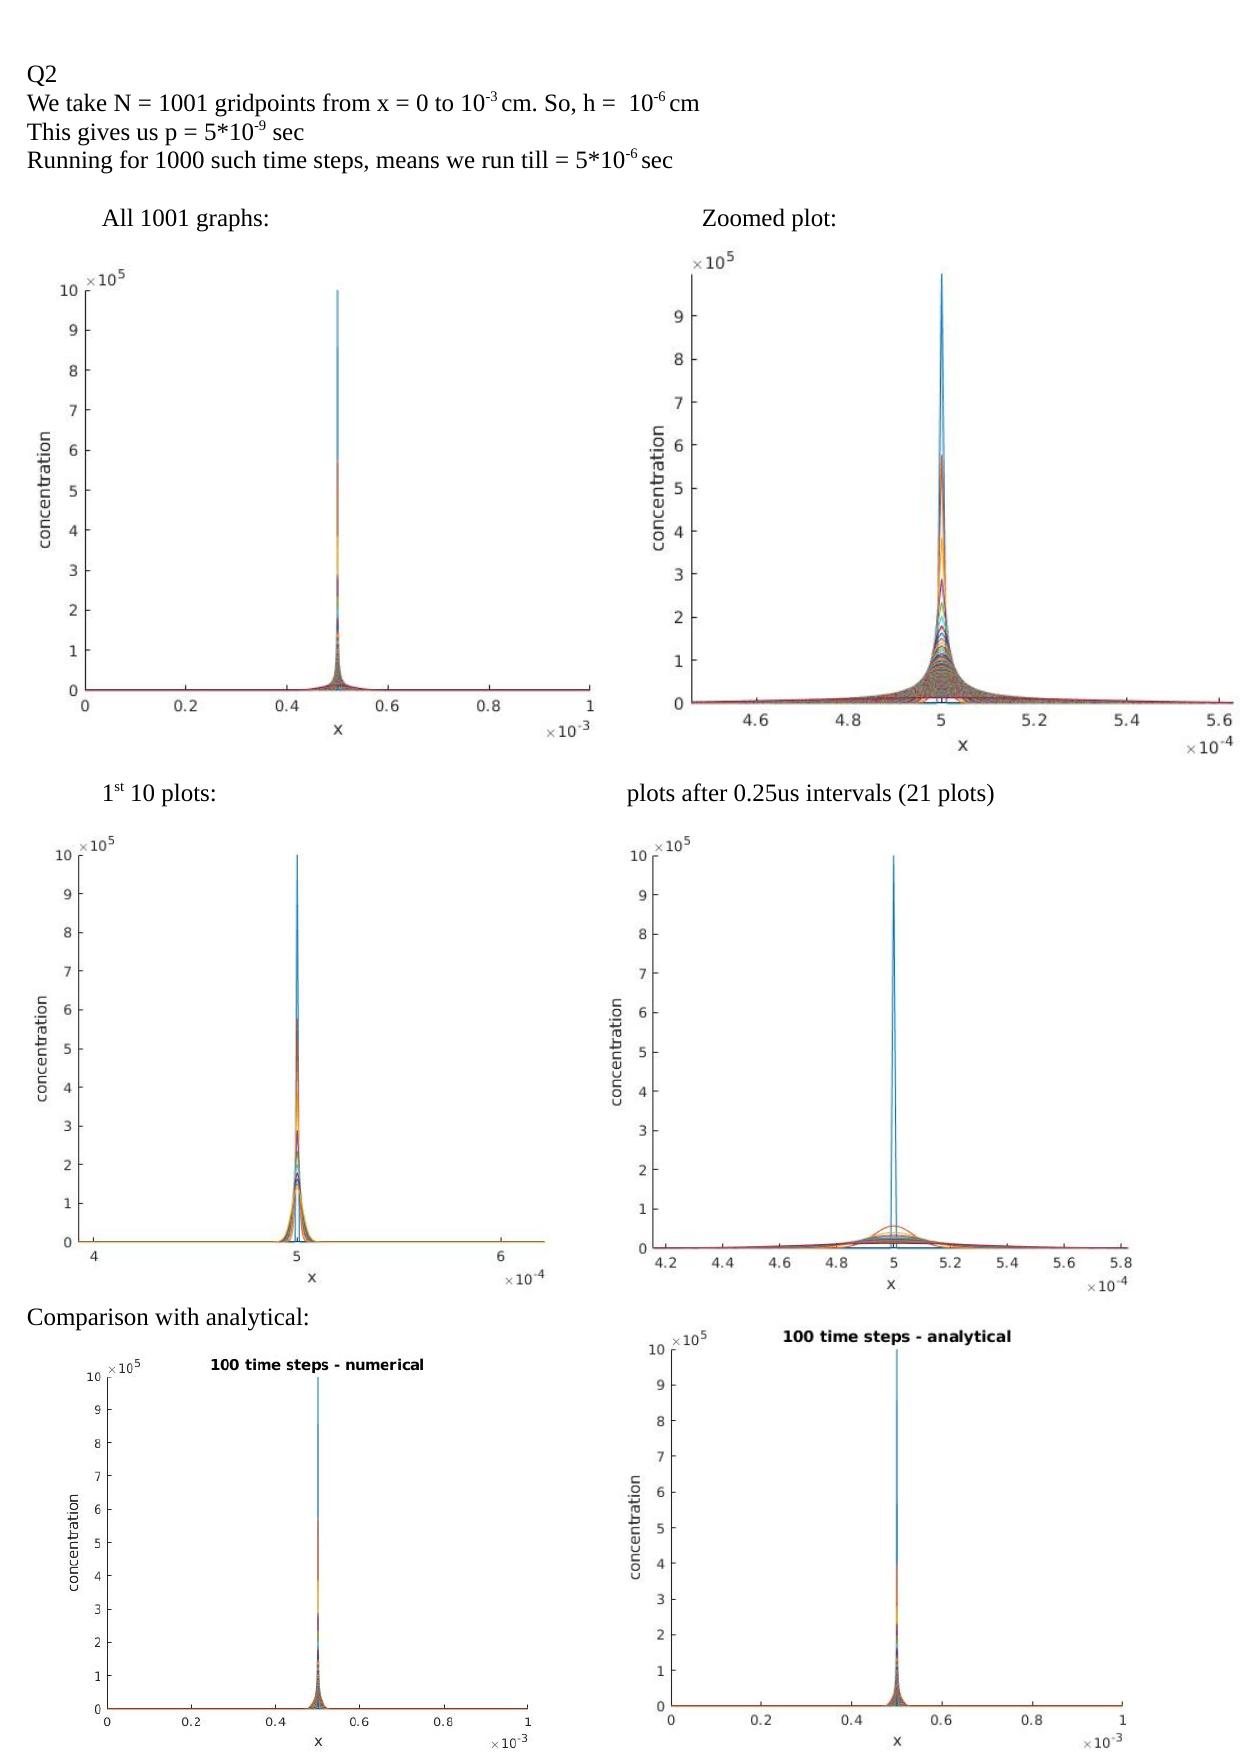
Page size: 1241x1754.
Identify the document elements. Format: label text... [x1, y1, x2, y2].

text All 1001 graphs: Zoomed plot: [27, 203, 1240, 232]
picture [36, 1346, 578, 1753]
text Running for 1000 such time steps, means we run till = 5*10-6 sec [27, 145, 1240, 174]
text Comparison with analytical: [27, 807, 1240, 1331]
picture [595, 1317, 1178, 1754]
text This gives us p = 5*10-9 sec [27, 117, 1240, 145]
picture [0, 819, 1186, 1302]
picture [0, 236, 1240, 761]
text 1st 10 plots: plots after 0.25us intervals (21 plots) [27, 778, 1240, 807]
text We take N = 1001 gridpoints from x = 0 to 10-3 cm. So, h = 10-6 cm [27, 88, 1240, 117]
text Q2 [27, 59, 1240, 88]
